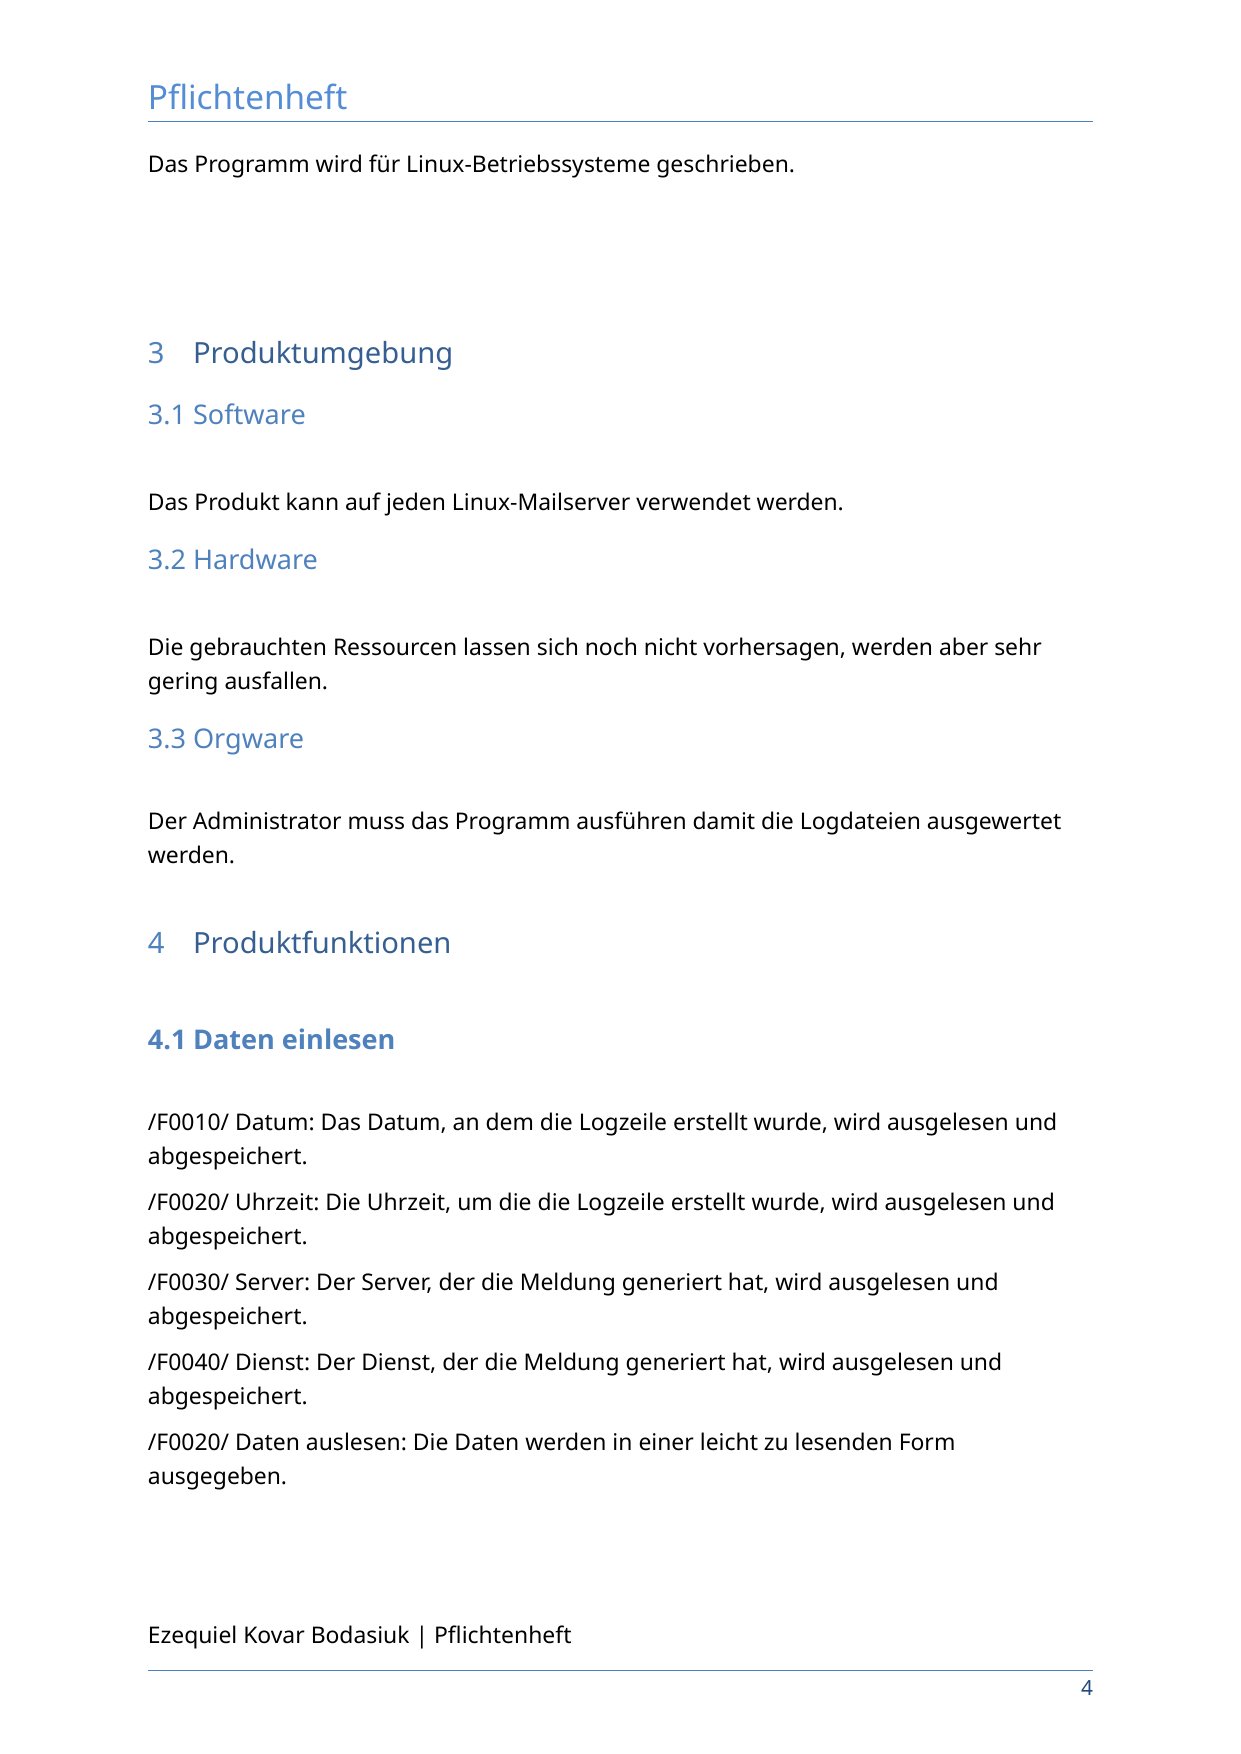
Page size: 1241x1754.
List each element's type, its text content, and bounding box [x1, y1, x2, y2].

text Die gebrauchten Ressourcen lassen sich noch nicht vorhersagen, werden aber sehr gering ausfallen. [148, 631, 1093, 696]
text /F0040/ Dienst: Der Dienst, der die Meldung generiert hat, wird ausgelesen und abgespeichert. [148, 1346, 1093, 1411]
text /F0020/ Daten auslesen: Die Daten werden in einer leicht zu lesenden Form ausgegeben. [148, 1426, 1093, 1491]
text /F0010/ Datum: Das Datum, an dem die Logzeile erstellt wurde, wird ausgelesen und abgespeichert. [148, 1106, 1093, 1171]
text Der Administrator muss das Programm ausführen damit die Logdateien ausgewertet werden. [148, 805, 1093, 870]
subtitle Daten einlesen [148, 1020, 1093, 1057]
subtitle Hardware [148, 541, 1093, 577]
text Das Produkt kann auf jeden Linux-Mailserver verwendet werden. [148, 486, 1093, 517]
text /F0030/ Server: Der Server, der die Meldung generiert hat, wird ausgelesen und abgespeichert. [148, 1266, 1093, 1331]
text Das Programm wird für Linux-Betriebssysteme geschrieben. [148, 148, 1093, 179]
subtitle Software [148, 396, 1093, 433]
subtitle Produktfunktionen [148, 923, 1093, 962]
subtitle Produktumgebung [148, 332, 1093, 372]
text /F0020/ Uhrzeit: Die Uhrzeit, um die die Logzeile erstellt wurde, wird ausgelesen und abgespeichert. [148, 1186, 1093, 1251]
subtitle Orgware [148, 719, 1093, 756]
